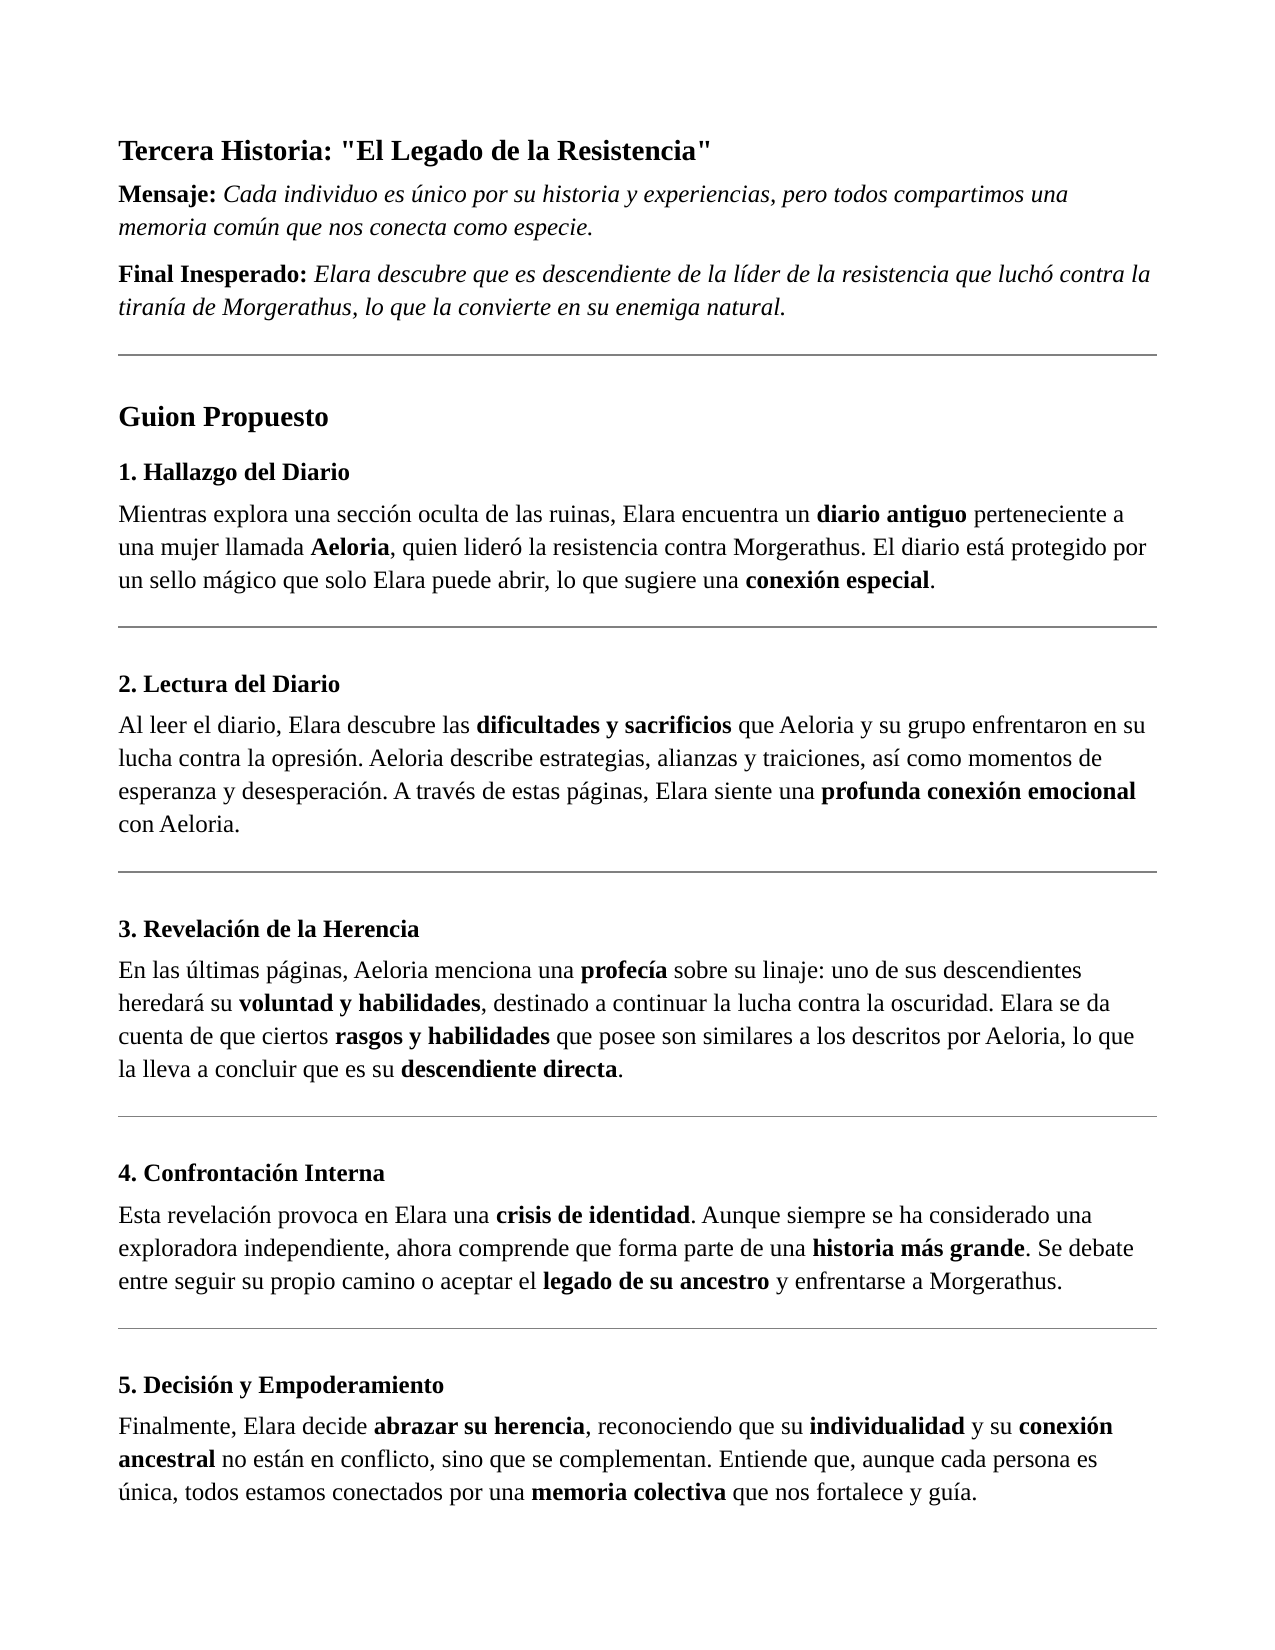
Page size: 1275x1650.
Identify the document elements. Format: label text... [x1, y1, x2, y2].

text Al leer el diario, Elara descubre las dificultades y sacrificios que Aeloria y su grupo enfrentaron en su lucha contra la opresión. Aeloria describe estrategias, alianzas y traiciones, así como momentos de esperanza y desesperación. A través de estas páginas, Elara siente una profunda conexión emocional con Aeloria. [118, 710, 1157, 838]
subtitle 5. Decisión y Empoderamiento [118, 1370, 1157, 1399]
text Mientras explora una sección oculta de las ruinas, Elara encuentra un diario antiguo perteneciente a una mujer llamada Aeloria, quien lideró la resistencia contra Morgerathus. El diario está protegido por un sello mágico que solo Elara puede abrir, lo que sugiere una conexión especial. [118, 499, 1157, 593]
text En las últimas páginas, Aeloria menciona una profecía sobre su linaje: uno de sus descendientes heredará su voluntad y habilidades, destinado a continuar la lucha contra la oscuridad. Elara se da cuenta de que ciertos rasgos y habilidades que posee son similares a los descritos por Aeloria, lo que la lleva a concluir que es su descendiente directa. [118, 955, 1157, 1083]
text Esta revelación provoca en Elara una crisis de identidad. Aunque siempre se ha considerado una exploradora independiente, ahora comprende que forma parte de una historia más grande. Se debate entre seguir su propio camino o aceptar el legado de su ancestro y enfrentarse a Morgerathus. [118, 1200, 1157, 1294]
text Final Inesperado: Elara descubre que es descendiente de la líder de la resistencia que luchó contra la tiranía de Morgerathus, lo que la convierte en su enemiga natural. [118, 259, 1157, 321]
subtitle 2. Lectura del Diario [118, 669, 1157, 698]
subtitle 4. Confrontación Interna [118, 1158, 1157, 1187]
subtitle 3. Revelación de la Herencia [118, 914, 1157, 942]
subtitle Tercera Historia: "El Legado de la Resistencia" [118, 133, 1157, 166]
subtitle 1. Hallazgo del Diario [118, 457, 1157, 486]
subtitle Guion Propuesto [118, 399, 1157, 432]
text Mensaje: Cada individuo es único por su historia y experiencias, pero todos compartimos una memoria común que nos conecta como especie. [118, 179, 1157, 241]
text Finalmente, Elara decide abrazar su herencia, reconociendo que su individualidad y su conexión ancestral no están en conflicto, sino que se complementan. Entiende que, aunque cada persona es única, todos estamos conectados por una memoria colectiva que nos fortalece y guía. [118, 1411, 1157, 1506]
